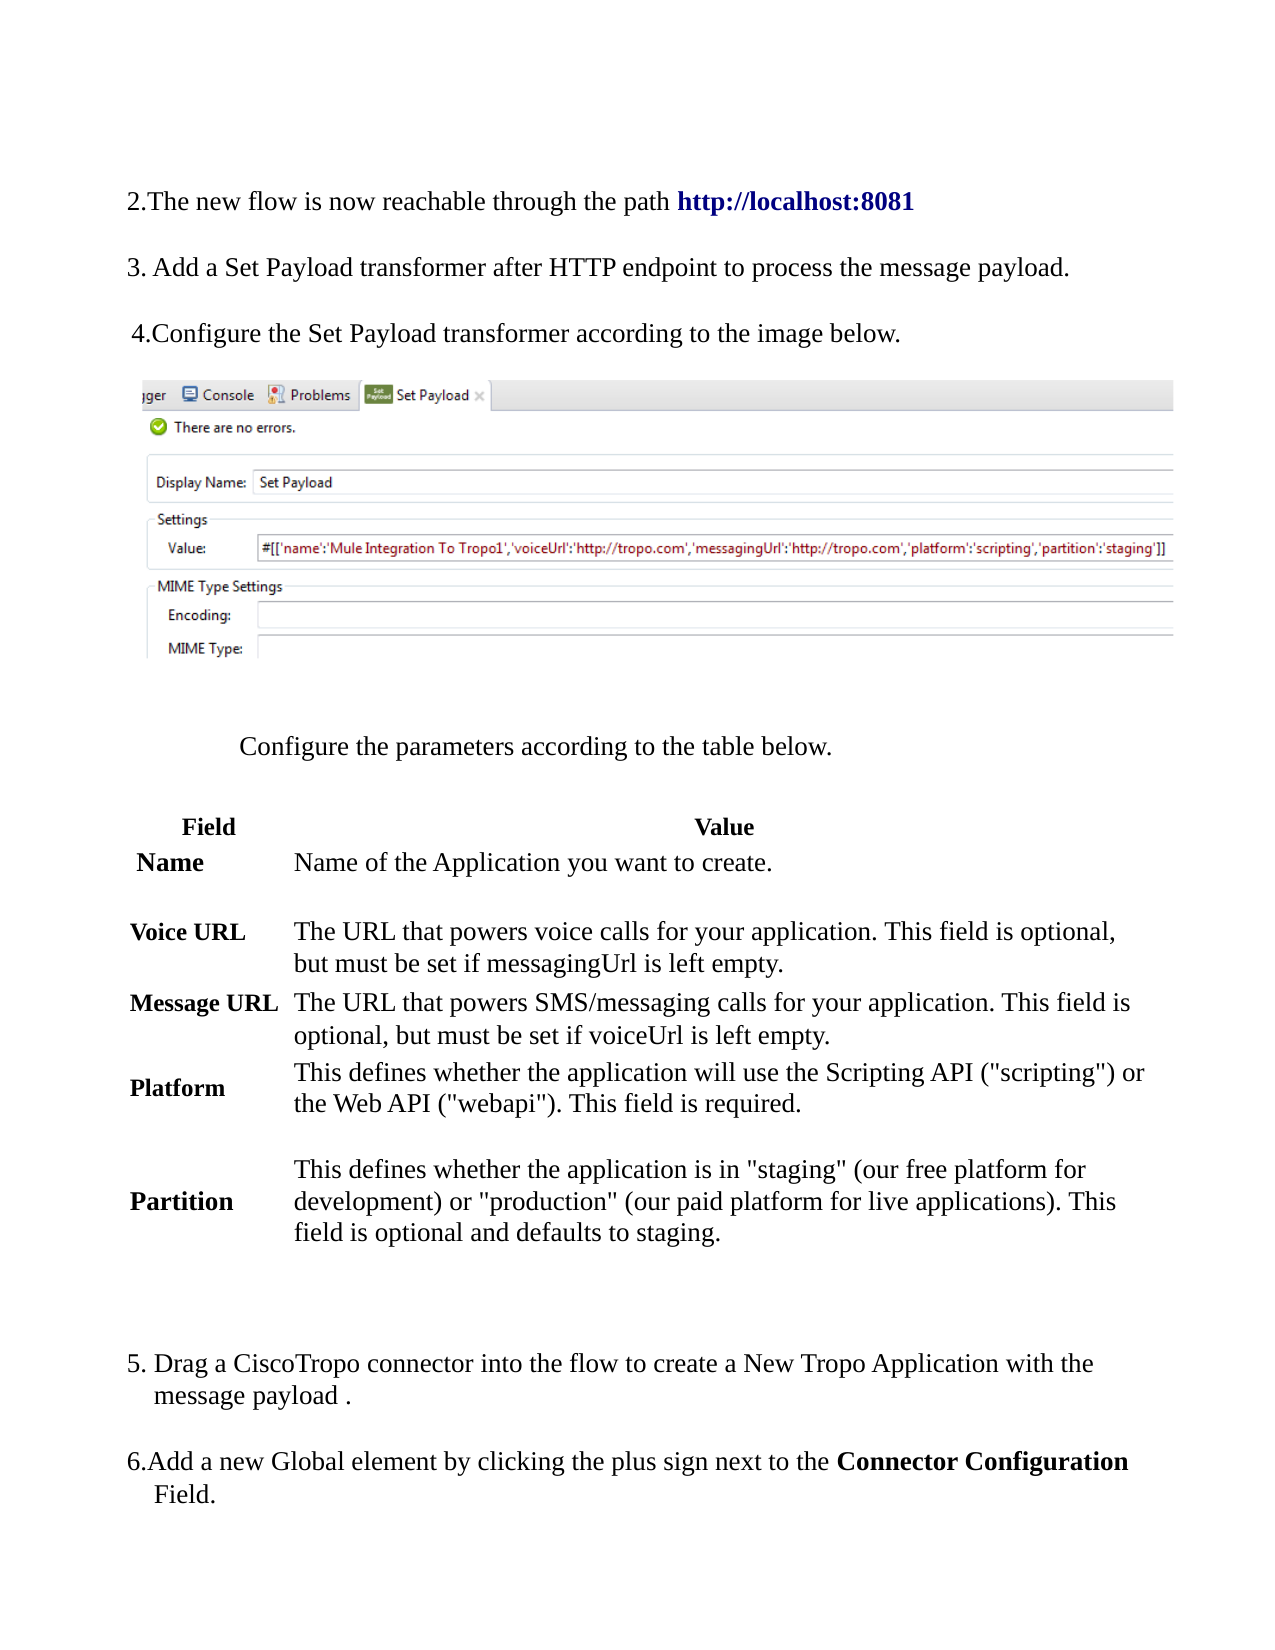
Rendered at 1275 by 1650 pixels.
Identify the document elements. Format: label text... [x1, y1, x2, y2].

text Field. [127, 1476, 1158, 1509]
table_cell The URL that powers voice calls for your application. This field is optional, but must be set if messagingUrl is left empty. [291, 910, 1158, 982]
text 3. Add a Set Payload transformer after HTTP endpoint to process the message payload. [127, 249, 1158, 282]
picture [142, 380, 1174, 668]
table_cell Name of the Application you want to create. [291, 844, 1158, 910]
text 6.Add a new Global element by clicking the plus sign next to the Connector Configuration [127, 1443, 1158, 1476]
list 4.Configure the Set Payload transformer according to the image below. [91, 315, 1158, 348]
table_cell Platform [127, 1053, 291, 1151]
table_cell This defines whether the application will use the Scripting API ("scripting") or the Web API ("webapi"). This field is required. [291, 1053, 1158, 1151]
table_cell Partition [127, 1151, 291, 1279]
table_cell This defines whether the application is in "staging" (our free platform for development) or "production" (our paid platform for live applications). This field is optional and defaults to staging. [291, 1151, 1158, 1279]
table_cell The URL that powers SMS/messaging calls for your application. This field is optional, but must be set if voiceUrl is left empty. [291, 982, 1158, 1053]
table_header Value [291, 809, 1158, 844]
table_cell Voice URL [127, 910, 291, 982]
table_header Field [127, 809, 291, 844]
table_cell Name [127, 844, 291, 910]
text 2.The new flow is now reachable through the path http://localhost:8081 [127, 184, 1158, 217]
text 5. Drag a CiscoTropo connector into the flow to create a New Tropo Application with the [127, 1345, 1158, 1378]
table_cell Message URL [127, 982, 291, 1053]
text message payload . [127, 1378, 1158, 1411]
list Configure the parameters according to the table below. [202, 729, 1158, 761]
